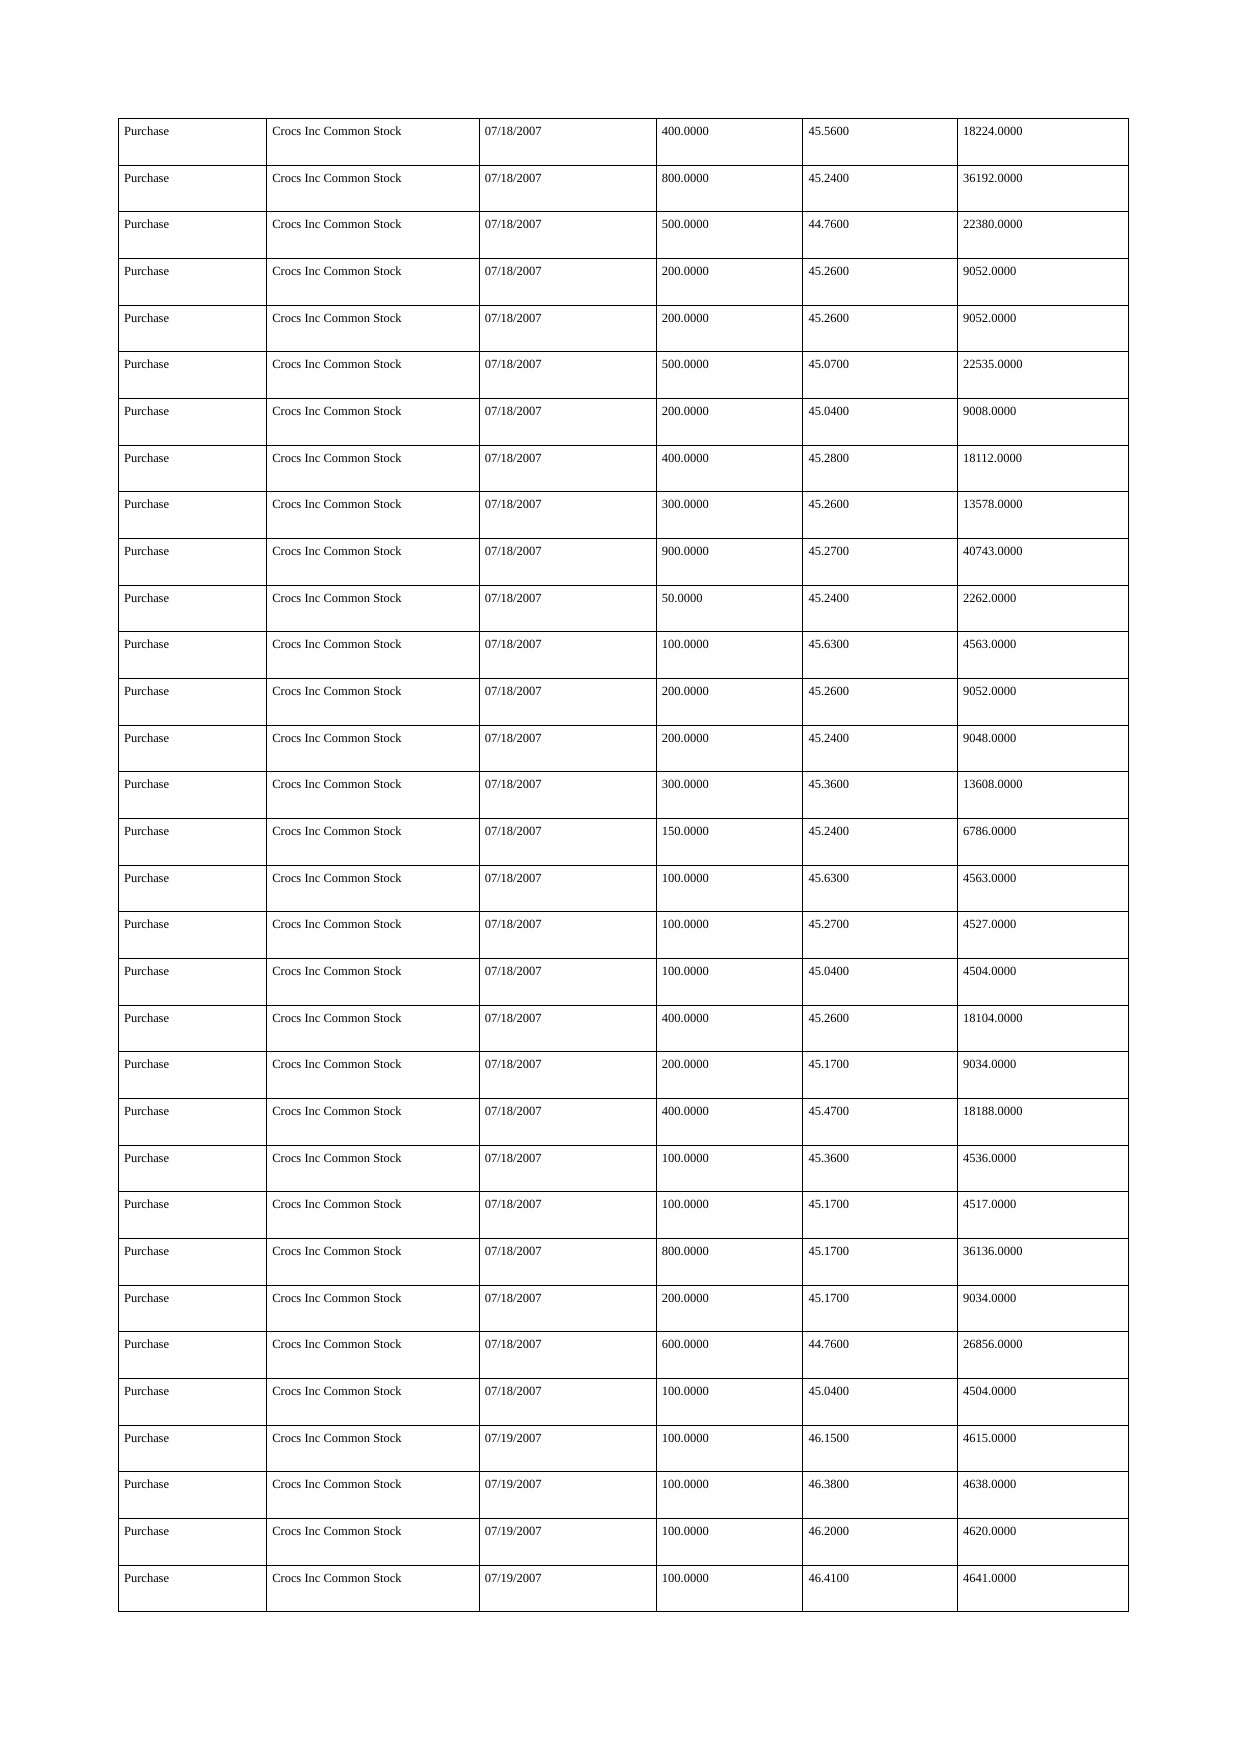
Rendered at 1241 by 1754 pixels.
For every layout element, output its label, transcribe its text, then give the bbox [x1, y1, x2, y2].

table_cell 07/18/2007 [480, 539, 656, 585]
table_cell 07/18/2007 [480, 1379, 656, 1425]
table_cell 45.6300 [803, 632, 957, 678]
table_cell Crocs Inc Common Stock [267, 632, 479, 678]
table_cell Crocs Inc Common Stock [267, 539, 479, 585]
table_cell 4504.0000 [958, 1379, 1128, 1425]
table_cell 07/18/2007 [480, 1146, 656, 1191]
table_cell Crocs Inc Common Stock [267, 1099, 479, 1145]
table_cell Purchase [119, 959, 266, 1005]
table_cell 46.4100 [803, 1566, 957, 1611]
table_cell 4641.0000 [958, 1566, 1128, 1611]
table_cell 18224.0000 [958, 119, 1128, 165]
table_cell 45.3600 [803, 1146, 957, 1191]
table_cell 9052.0000 [958, 679, 1128, 725]
table_cell 100.0000 [657, 866, 802, 911]
table_cell Crocs Inc Common Stock [267, 866, 479, 911]
table_cell Crocs Inc Common Stock [267, 119, 479, 165]
table_cell Crocs Inc Common Stock [267, 1332, 479, 1378]
table_cell 9052.0000 [958, 259, 1128, 305]
table_cell 9052.0000 [958, 306, 1128, 351]
table_cell Crocs Inc Common Stock [267, 492, 479, 538]
table_cell Crocs Inc Common Stock [267, 586, 479, 631]
table_cell 45.5600 [803, 119, 957, 165]
table_cell 45.2400 [803, 819, 957, 865]
table_cell 200.0000 [657, 1286, 802, 1331]
table_cell 200.0000 [657, 679, 802, 725]
table_cell 07/18/2007 [480, 819, 656, 865]
table_cell Crocs Inc Common Stock [267, 912, 479, 958]
table_cell Purchase [119, 1099, 266, 1145]
table_cell Purchase [119, 1192, 266, 1238]
table_cell 4504.0000 [958, 959, 1128, 1005]
table_cell 6786.0000 [958, 819, 1128, 865]
table_cell 45.2400 [803, 586, 957, 631]
table_cell 40743.0000 [958, 539, 1128, 585]
table_cell 46.3800 [803, 1472, 957, 1518]
table_cell 36136.0000 [958, 1239, 1128, 1285]
table_cell 100.0000 [657, 1146, 802, 1191]
table_cell 300.0000 [657, 772, 802, 818]
table_cell Purchase [119, 1426, 266, 1471]
table_cell 07/18/2007 [480, 1332, 656, 1378]
table_cell 22380.0000 [958, 212, 1128, 258]
table_cell 07/18/2007 [480, 1286, 656, 1331]
table_cell 44.7600 [803, 1332, 957, 1378]
table_cell Crocs Inc Common Stock [267, 1426, 479, 1471]
table_cell 4527.0000 [958, 912, 1128, 958]
table_cell Purchase [119, 446, 266, 491]
table_cell 18112.0000 [958, 446, 1128, 491]
table_cell Purchase [119, 166, 266, 211]
table_cell Purchase [119, 679, 266, 725]
table_cell 4620.0000 [958, 1519, 1128, 1565]
table_cell 100.0000 [657, 1426, 802, 1471]
table_cell 07/18/2007 [480, 866, 656, 911]
table_cell Crocs Inc Common Stock [267, 1006, 479, 1051]
table_cell 200.0000 [657, 399, 802, 445]
table_cell 07/18/2007 [480, 1006, 656, 1051]
table_cell 400.0000 [657, 119, 802, 165]
table_cell 200.0000 [657, 726, 802, 771]
table_cell Purchase [119, 212, 266, 258]
table_cell 07/18/2007 [480, 959, 656, 1005]
table_cell Crocs Inc Common Stock [267, 259, 479, 305]
table_cell Crocs Inc Common Stock [267, 166, 479, 211]
table_cell 45.3600 [803, 772, 957, 818]
table_cell 100.0000 [657, 1566, 802, 1611]
table_cell 4563.0000 [958, 632, 1128, 678]
table_cell Purchase [119, 1519, 266, 1565]
table_cell 400.0000 [657, 446, 802, 491]
table_cell 800.0000 [657, 166, 802, 211]
table_cell 100.0000 [657, 1192, 802, 1238]
table_cell 07/19/2007 [480, 1472, 656, 1518]
table_cell 45.0400 [803, 1379, 957, 1425]
table_cell 07/18/2007 [480, 912, 656, 958]
table_cell Purchase [119, 1566, 266, 1611]
table_cell 45.2400 [803, 726, 957, 771]
table_cell 36192.0000 [958, 166, 1128, 211]
table_cell 45.6300 [803, 866, 957, 911]
table_cell 07/18/2007 [480, 772, 656, 818]
table_cell 13578.0000 [958, 492, 1128, 538]
table_cell Crocs Inc Common Stock [267, 1566, 479, 1611]
table_cell Purchase [119, 866, 266, 911]
table_cell 4615.0000 [958, 1426, 1128, 1471]
table_cell 07/18/2007 [480, 166, 656, 211]
table_cell Crocs Inc Common Stock [267, 399, 479, 445]
table_cell 4638.0000 [958, 1472, 1128, 1518]
table_cell 200.0000 [657, 1052, 802, 1098]
table_cell 9034.0000 [958, 1286, 1128, 1331]
table_cell 500.0000 [657, 212, 802, 258]
table_cell Purchase [119, 1006, 266, 1051]
table_cell Purchase [119, 399, 266, 445]
table_cell 07/19/2007 [480, 1426, 656, 1471]
table_cell Crocs Inc Common Stock [267, 1239, 479, 1285]
table_cell 400.0000 [657, 1006, 802, 1051]
table_cell 26856.0000 [958, 1332, 1128, 1378]
table_cell 45.2700 [803, 539, 957, 585]
table_cell Purchase [119, 912, 266, 958]
table_cell 45.2600 [803, 259, 957, 305]
table_cell Crocs Inc Common Stock [267, 306, 479, 351]
table_cell 45.2600 [803, 306, 957, 351]
table_cell 07/18/2007 [480, 306, 656, 351]
table_cell 07/18/2007 [480, 586, 656, 631]
table_cell Purchase [119, 492, 266, 538]
table_cell 9048.0000 [958, 726, 1128, 771]
table_cell Crocs Inc Common Stock [267, 352, 479, 398]
table_cell 45.2400 [803, 166, 957, 211]
table_cell 45.1700 [803, 1052, 957, 1098]
table_cell Purchase [119, 586, 266, 631]
table_cell 4563.0000 [958, 866, 1128, 911]
table_cell 07/18/2007 [480, 399, 656, 445]
table_cell 46.2000 [803, 1519, 957, 1565]
table_cell 45.2600 [803, 679, 957, 725]
table_cell 07/18/2007 [480, 679, 656, 725]
table_cell Crocs Inc Common Stock [267, 1472, 479, 1518]
table_cell 07/18/2007 [480, 352, 656, 398]
table_cell 45.0400 [803, 399, 957, 445]
table_cell 07/18/2007 [480, 492, 656, 538]
table_cell Purchase [119, 1239, 266, 1285]
table_cell 45.1700 [803, 1192, 957, 1238]
table_cell 100.0000 [657, 1472, 802, 1518]
table_cell 07/18/2007 [480, 632, 656, 678]
table_cell Crocs Inc Common Stock [267, 1286, 479, 1331]
table_cell 18104.0000 [958, 1006, 1128, 1051]
table_cell Crocs Inc Common Stock [267, 1519, 479, 1565]
table_cell 07/18/2007 [480, 446, 656, 491]
table_cell Purchase [119, 352, 266, 398]
table_cell 22535.0000 [958, 352, 1128, 398]
table_cell 100.0000 [657, 1519, 802, 1565]
table_cell 400.0000 [657, 1099, 802, 1145]
table_cell Purchase [119, 539, 266, 585]
table_cell Purchase [119, 306, 266, 351]
table_cell 100.0000 [657, 912, 802, 958]
table_cell 45.1700 [803, 1239, 957, 1285]
table_cell Purchase [119, 726, 266, 771]
table_cell Crocs Inc Common Stock [267, 819, 479, 865]
table_cell Crocs Inc Common Stock [267, 1379, 479, 1425]
table_cell 44.7600 [803, 212, 957, 258]
table_cell Purchase [119, 819, 266, 865]
table_cell 07/18/2007 [480, 259, 656, 305]
table_cell 07/18/2007 [480, 1192, 656, 1238]
table_cell 200.0000 [657, 306, 802, 351]
table_cell 300.0000 [657, 492, 802, 538]
table_cell 46.1500 [803, 1426, 957, 1471]
table_cell Purchase [119, 1332, 266, 1378]
table_cell 9034.0000 [958, 1052, 1128, 1098]
table_cell 18188.0000 [958, 1099, 1128, 1145]
table_cell Purchase [119, 1379, 266, 1425]
table_cell Crocs Inc Common Stock [267, 1052, 479, 1098]
table_cell 07/18/2007 [480, 1052, 656, 1098]
table_cell Crocs Inc Common Stock [267, 726, 479, 771]
table_cell 45.4700 [803, 1099, 957, 1145]
table_cell Purchase [119, 1052, 266, 1098]
table_cell 45.0700 [803, 352, 957, 398]
table_cell 900.0000 [657, 539, 802, 585]
table_cell 07/18/2007 [480, 726, 656, 771]
table_cell 100.0000 [657, 632, 802, 678]
table_cell 45.2700 [803, 912, 957, 958]
table_cell Purchase [119, 259, 266, 305]
table_cell 800.0000 [657, 1239, 802, 1285]
table_cell 07/18/2007 [480, 1099, 656, 1145]
table_cell 45.2600 [803, 492, 957, 538]
table_cell 07/19/2007 [480, 1566, 656, 1611]
table_cell 2262.0000 [958, 586, 1128, 631]
table_cell 07/19/2007 [480, 1519, 656, 1565]
table_cell Purchase [119, 1472, 266, 1518]
table_cell 50.0000 [657, 586, 802, 631]
table_cell 200.0000 [657, 259, 802, 305]
table_cell 600.0000 [657, 1332, 802, 1378]
table_cell Purchase [119, 772, 266, 818]
table_cell Crocs Inc Common Stock [267, 446, 479, 491]
table_cell 07/18/2007 [480, 1239, 656, 1285]
table_cell 9008.0000 [958, 399, 1128, 445]
table_cell 07/18/2007 [480, 212, 656, 258]
table_cell 07/18/2007 [480, 119, 656, 165]
table_cell Crocs Inc Common Stock [267, 212, 479, 258]
table_cell Crocs Inc Common Stock [267, 1192, 479, 1238]
table_cell Crocs Inc Common Stock [267, 679, 479, 725]
table_cell Crocs Inc Common Stock [267, 1146, 479, 1191]
table_cell Purchase [119, 119, 266, 165]
table_cell 100.0000 [657, 959, 802, 1005]
table_cell 500.0000 [657, 352, 802, 398]
table_cell 4536.0000 [958, 1146, 1128, 1191]
table_cell Crocs Inc Common Stock [267, 959, 479, 1005]
table_cell 45.1700 [803, 1286, 957, 1331]
table_cell 45.2800 [803, 446, 957, 491]
table_cell 100.0000 [657, 1379, 802, 1425]
table_cell Crocs Inc Common Stock [267, 772, 479, 818]
table_cell 45.2600 [803, 1006, 957, 1051]
table_cell 150.0000 [657, 819, 802, 865]
table_cell Purchase [119, 632, 266, 678]
table_cell 45.0400 [803, 959, 957, 1005]
table_cell Purchase [119, 1146, 266, 1191]
table_cell 4517.0000 [958, 1192, 1128, 1238]
table_cell 13608.0000 [958, 772, 1128, 818]
table_cell Purchase [119, 1286, 266, 1331]
